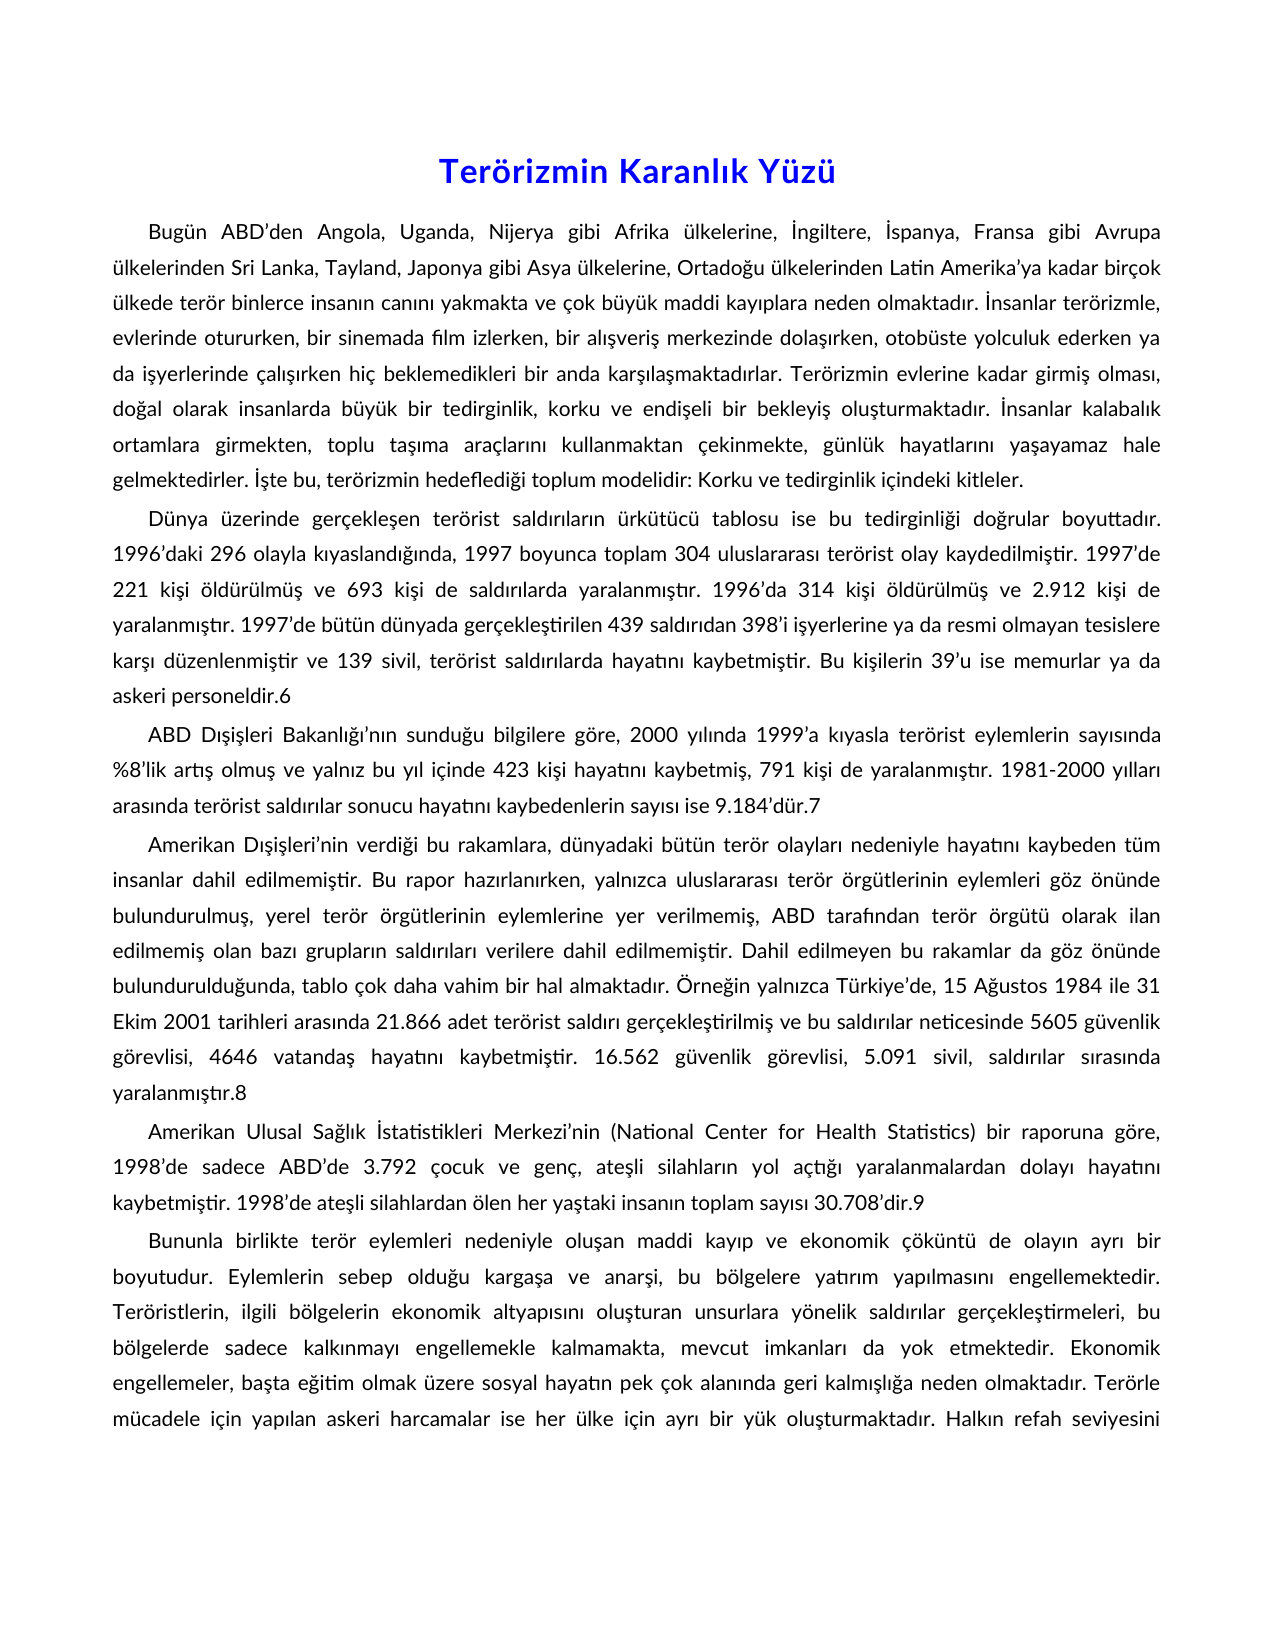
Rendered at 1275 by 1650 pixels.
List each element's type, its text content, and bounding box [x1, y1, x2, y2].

text ABD Dışişleri Bakanlığı’nın sunduğu bilgilere göre, 2000 yılında 1999’a kıyasla terörist eylemlerin sayısında %8’lik artış olmuş ve yalnız bu yıl içinde 423 kişi hayatını kaybetmiş, 791 kişi de yaralanmıştır. 1981-2000 yılları arasında terörist saldırılar sonucu hayatını kaybedenlerin sayısı ise 9.184’dür.7 [112, 714, 1162, 820]
text Amerikan Dışişleri’nin verdiği bu rakamlara, dünyadaki bütün terör olayları nedeniyle hayatını kaybeden tüm insanlar dahil edilmemiştir. Bu rapor hazırlanırken, yalnızca uluslararası terör örgütlerinin eylemleri göz önünde bulundurulmuş, yerel terör örgütlerinin eylemlerine yer verilmemiş, ABD tarafından terör örgütü olarak ilan edilmemiş olan bazı grupların saldırıları verilere dahil edilmemiştir. Dahil edilmeyen bu rakamlar da göz önünde bulundurulduğunda, tablo çok daha vahim bir hal almaktadır. Örneğin yalnızca Türkiye’de, 15 Ağustos 1984 ile 31 Ekim 2001 tarihleri arasında 21.866 adet terörist saldırı gerçekleştirilmiş ve bu saldırılar neticesinde 5605 güvenlik görevlisi, 4646 vatandaş hayatını kaybetmiştir. 16.562 güvenlik görevlisi, 5.091 sivil, saldırılar sırasında yaralanmıştır.8 [112, 824, 1162, 1107]
text Bugün ABD’den Angola, Uganda, Nijerya gibi Afrika ülkelerine, İngiltere, İspanya, Fransa gibi Avrupa ülkelerinden Sri Lanka, Tayland, Japonya gibi Asya ülkelerine, Ortadoğu ülkelerinden Latin Amerika’ya kadar birçok ülkede terör binlerce insanın canını yakmakta ve çok büyük maddi kayıplara neden olmaktadır. İnsanlar terörizmle, evlerinde otururken, bir sinemada film izlerken, bir alışveriş merkezinde dolaşırken, otobüste yolculuk ederken ya da işyerlerinde çalışırken hiç beklemedikleri bir anda karşılaşmaktadırlar. Terörizmin evlerine kadar girmiş olması, doğal olarak insanlarda büyük bir tedirginlik, korku ve endişeli bir bekleyiş oluşturmaktadır. İnsanlar kalabalık ortamlara girmekten, toplu taşıma araçlarını kullanmaktan çekinmekte, günlük hayatlarını yaşayamaz hale gelmektedirler. İşte bu, terörizmin hedeflediği toplum modelidir: Korku ve tedirginlik içindeki kitleler. [112, 211, 1162, 494]
text Amerikan Ulusal Sağlık İstatistikleri Merkezi’nin (National Center for Health Statistics) bir raporuna göre, 1998’de sadece ABD’de 3.792 çocuk ve genç, ateşli silahların yol açtığı yaralanmalardan dolayı hayatını kaybetmiştir. 1998’de ateşli silahlardan ölen her yaştaki insanın toplam sayısı 30.708’dir.9 [112, 1111, 1162, 1217]
text Terörizmin Karanlık Yüzü [112, 150, 1162, 192]
text Dünya üzerinde gerçekleşen terörist saldırıların ürkütücü tablosu ise bu tedirginliği doğrular boyuttadır. 1996’daki 296 olayla kıyaslandığında, 1997 boyunca toplam 304 uluslararası terörist olay kaydedilmiştir. 1997’de 221 kişi öldürülmüş ve 693 kişi de saldırılarda yaralanmıştır. 1996’da 314 kişi öldürülmüş ve 2.912 kişi de yaralanmıştır. 1997’de bütün dünyada gerçekleştirilen 439 saldırıdan 398’i işyerlerine ya da resmi olmayan tesislere karşı düzenlenmiştir ve 139 sivil, terörist saldırılarda hayatını kaybetmiştir. Bu kişilerin 39’u ise memurlar ya da askeri personeldir.6 [112, 498, 1162, 711]
text Bununla birlikte terör eylemleri nedeniyle oluşan maddi kayıp ve ekonomik çöküntü de olayın ayrı bir boyutudur. Eylemlerin sebep olduğu kargaşa ve anarşi, bu bölgelere yatırım yapılmasını engellemektedir. Teröristlerin, ilgili bölgelerin ekonomik altyapısını oluşturan unsurlara yönelik saldırılar gerçekleştirmeleri, bu bölgelerde sadece kalkınmayı engellemekle kalmamakta, mevcut imkanları da yok etmektedir. Ekonomik engellemeler, başta eğitim olmak üzere sosyal hayatın pek çok alanında geri kalmışlığa neden olmaktadır. Terörle mücadele için yapılan askeri harcamalar ise her ülke için ayrı bir yük oluşturmaktadır. Halkın refah seviyesini [112, 1221, 1162, 1433]
